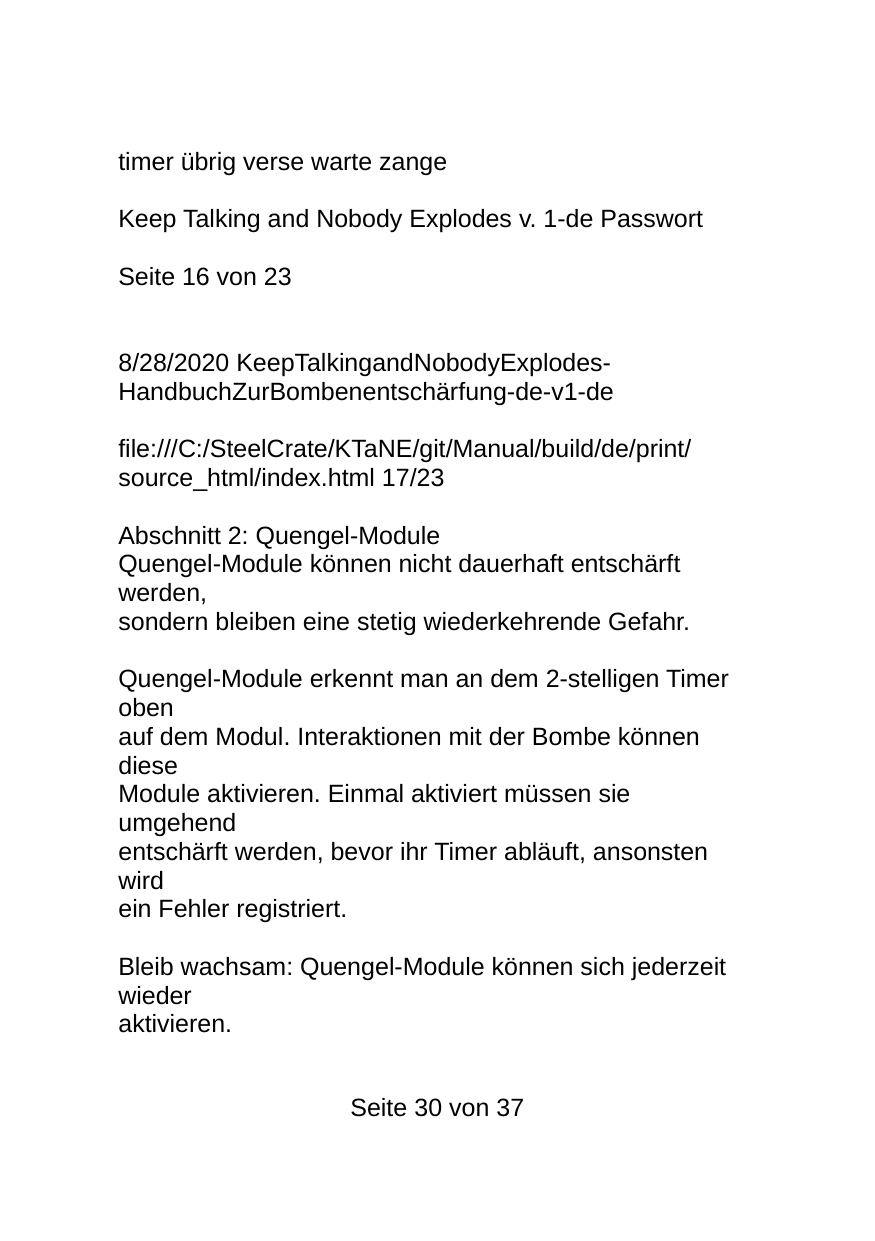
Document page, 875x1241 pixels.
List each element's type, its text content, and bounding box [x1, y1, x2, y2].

text Bleib wachsam: Quengel-Module können sich jederzeit wieder [118, 952, 756, 1009]
text Keep Talking and Nobody Explodes v. 1-de Passwort [118, 204, 756, 233]
text Quengel-Module erkennt man an dem 2-stelligen Timer oben [118, 664, 756, 722]
text 8/28/2020 KeepTalkingandNobodyExplodes-HandbuchZurBombenentschärfung-de-v1-de [118, 348, 756, 406]
text ein Fehler registriert. [118, 894, 756, 923]
text Quengel-Module können nicht dauerhaft entschärft werden, [118, 549, 756, 607]
text file:///C:/SteelCrate/KTaNE/git/Manual/build/de/print/source_html/index.html 17/23 [118, 434, 756, 492]
text Abschnitt 2: Quengel-Module [118, 521, 756, 549]
text timer übrig verse warte zange [118, 147, 756, 176]
text entschärft werden, bevor ihr Timer abläuft, ansonsten wird [118, 837, 756, 894]
text Module aktivieren. Einmal aktiviert müssen sie umgehend [118, 779, 756, 837]
text Seite 16 von 23 [118, 262, 756, 291]
text sondern bleiben eine stetig wiederkehrende Gefahr. [118, 607, 756, 636]
text auf dem Modul. Interaktionen mit der Bombe können diese [118, 722, 756, 779]
text aktivieren. [118, 1009, 756, 1038]
